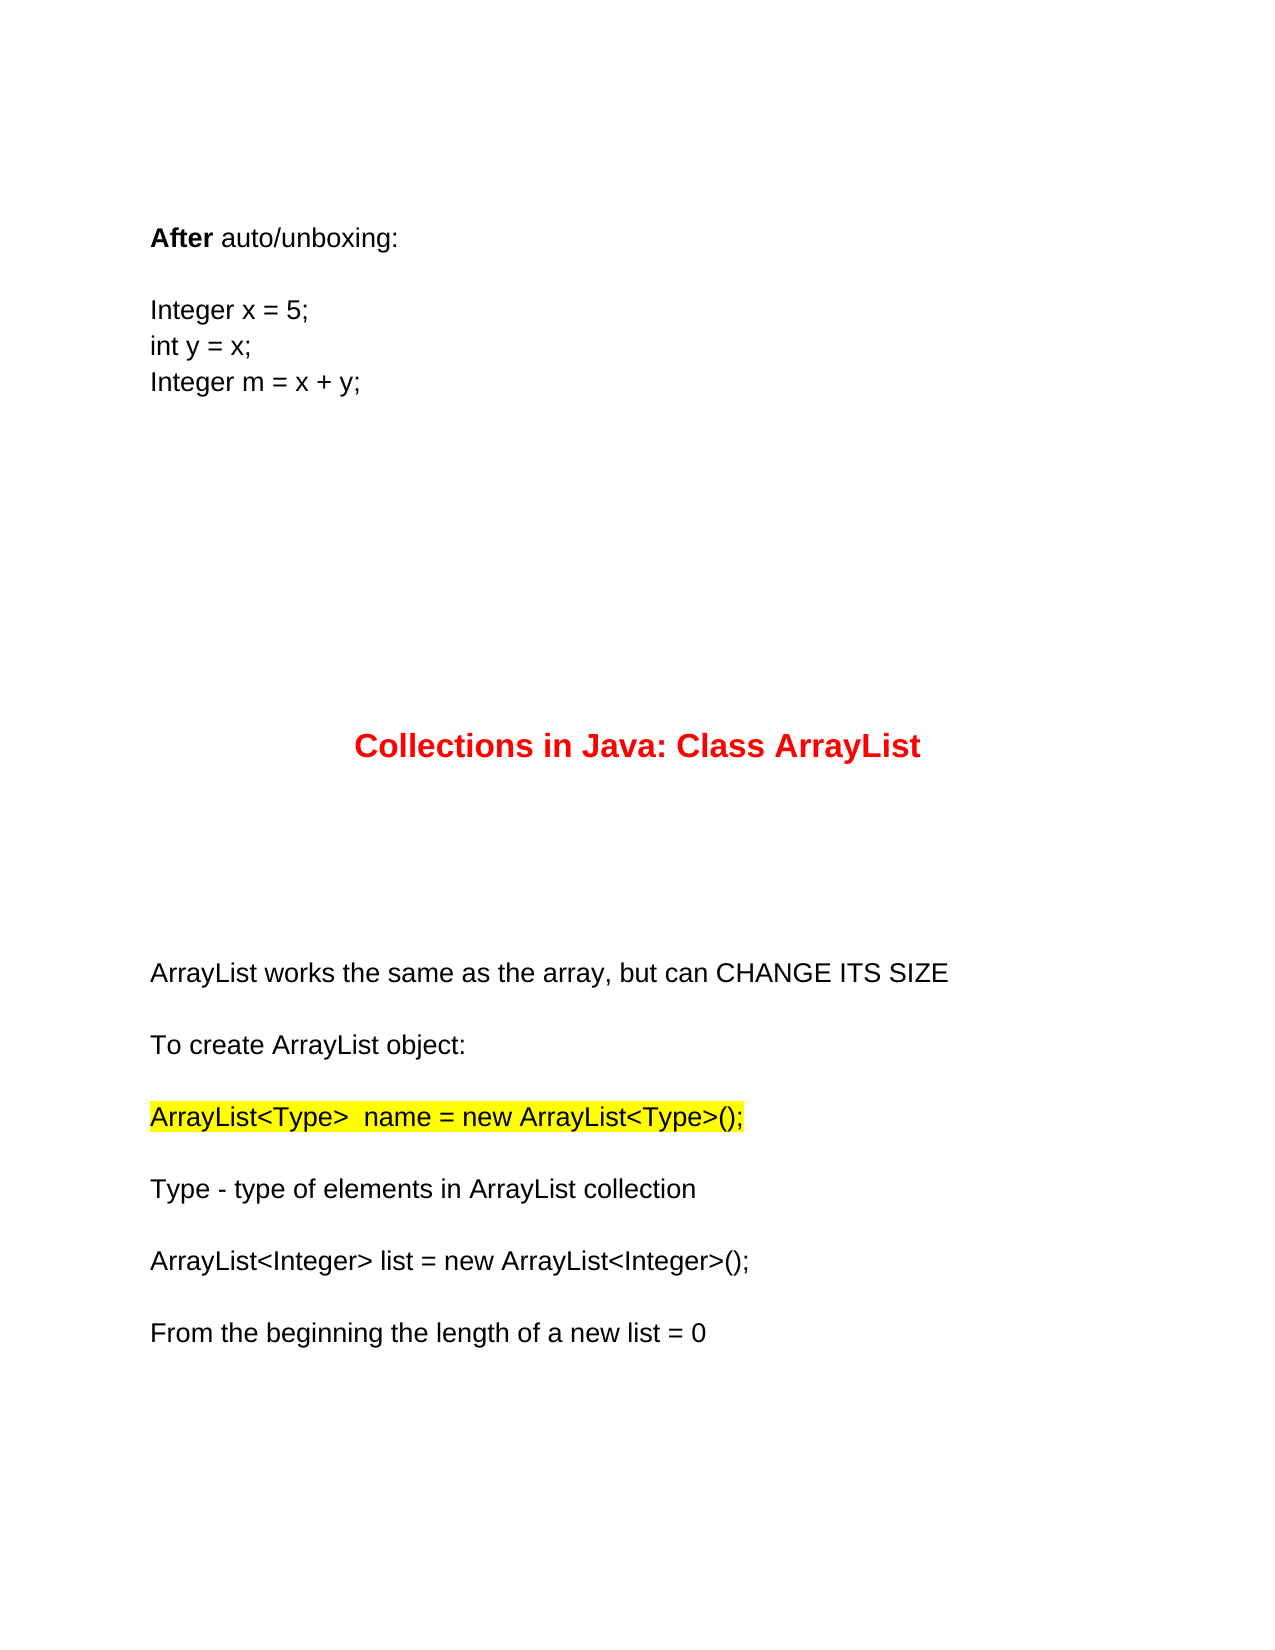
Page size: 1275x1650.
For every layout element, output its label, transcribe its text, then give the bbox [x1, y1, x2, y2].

text After auto/unboxing: [150, 222, 1125, 253]
text Integer x = 5; [150, 294, 1125, 325]
text Type - type of elements in ArrayList collection [150, 1173, 1125, 1204]
text ArrayList works the same as the array, but can CHANGE ITS SIZE [150, 957, 1125, 988]
text ArrayList<Type> name = new ArrayList<Type>(); [150, 1101, 1125, 1132]
text Integer m = x + y; [150, 366, 1125, 397]
text ArrayList<Integer> list = new ArrayList<Integer>(); [150, 1245, 1125, 1276]
text From the beginning the length of a new list = 0 [150, 1317, 1125, 1348]
text To create ArrayList object: [150, 1029, 1125, 1060]
text int y = x; [150, 330, 1125, 361]
subtitle Collections in Java: Class ArrayList [150, 727, 1125, 765]
